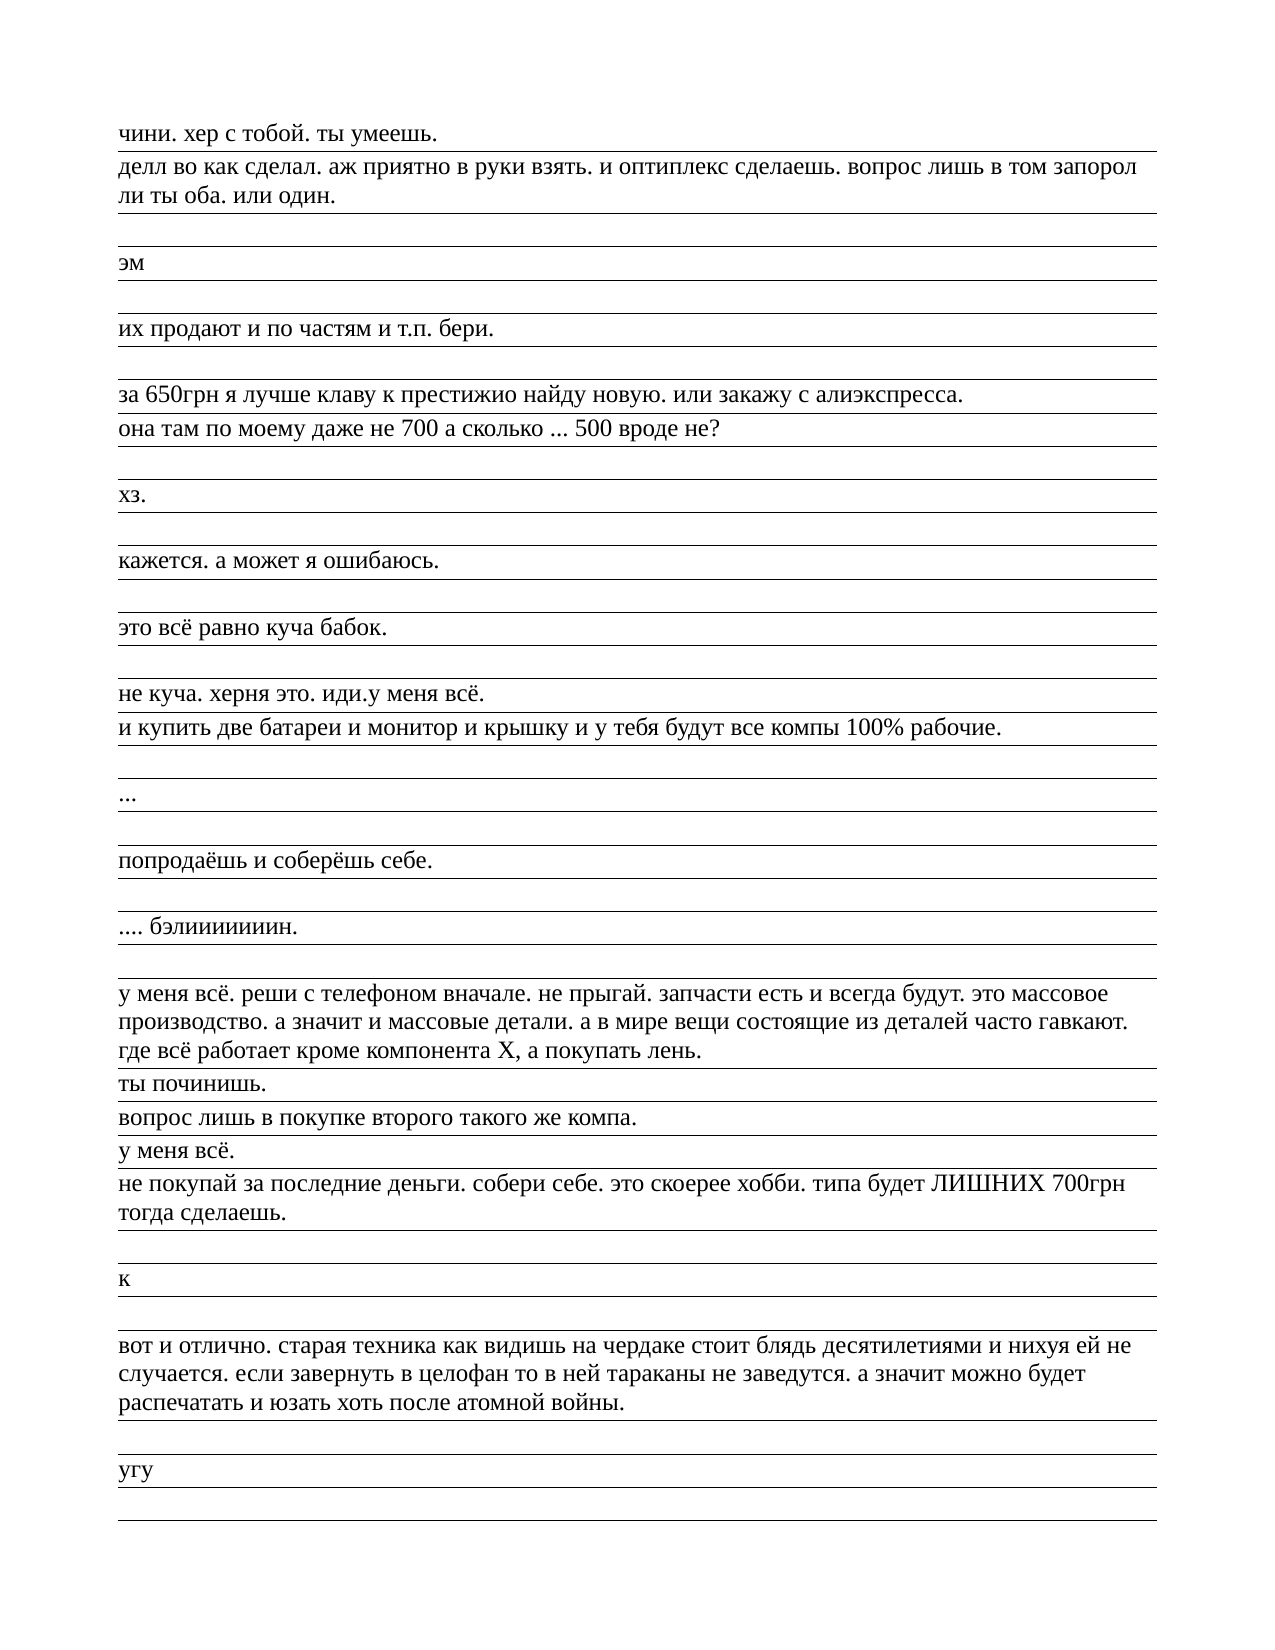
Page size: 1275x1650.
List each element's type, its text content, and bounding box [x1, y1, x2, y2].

text к [118, 1264, 1157, 1296]
text хз. [118, 480, 1157, 512]
text попродаёшь и соберёшь себе. [118, 846, 1157, 878]
text эм [118, 247, 1157, 280]
text их продают и по частям и т.п. бери. [118, 314, 1157, 346]
text и купить две батареи и монитор и крышку и у тебя будут все компы 100% рабочие. [118, 713, 1157, 745]
text у меня всё. [118, 1136, 1157, 1168]
text угу [118, 1455, 1157, 1487]
text ... [118, 779, 1157, 811]
text вопрос лишь в покупке второго такого же компа. [118, 1102, 1157, 1135]
text кажется. а может я ошибаюсь. [118, 546, 1157, 579]
text у меня всё. реши с телефоном вначале. не прыгай. запчасти есть и всегда будут. это массовое производство. а значит и массовые детали. а в мире вещи состоящие из деталей часто гавкают. где всё работает кроме компонента Х, а покупать лень. [118, 979, 1157, 1068]
text не покупай за последние деньги. собери себе. это скоерее хобби. типа будет ЛИШНИХ 700грн тогда сделаешь. [118, 1169, 1157, 1230]
text .... бэлииииииин. [118, 912, 1157, 944]
text за 650грн я лучше клаву к престижио найду новую. или закажу с алиэкспресса. [118, 380, 1157, 413]
text ты починишь. [118, 1069, 1157, 1101]
text вот и отлично. старая техника как видишь на чердаке стоит блядь десятилетиями и нихуя ей не случается. если завернуть в целофан то в ней тараканы не заведутся. а значит можно будет распечатать и юзать хоть после атомной войны. [118, 1331, 1157, 1420]
text это всё равно куча бабок. [118, 613, 1157, 645]
text она там по моему даже не 700 а сколько ... 500 вроде не? [118, 414, 1157, 446]
text чини. хер с тобой. ты умеешь. [118, 118, 1157, 151]
text не куча. херня это. иди.у меня всё. [118, 679, 1157, 712]
text делл во как сделал. аж приятно в руки взять. и оптиплекс сделаешь. вопрос лишь в том запорол ли ты оба. или один. [118, 152, 1157, 213]
